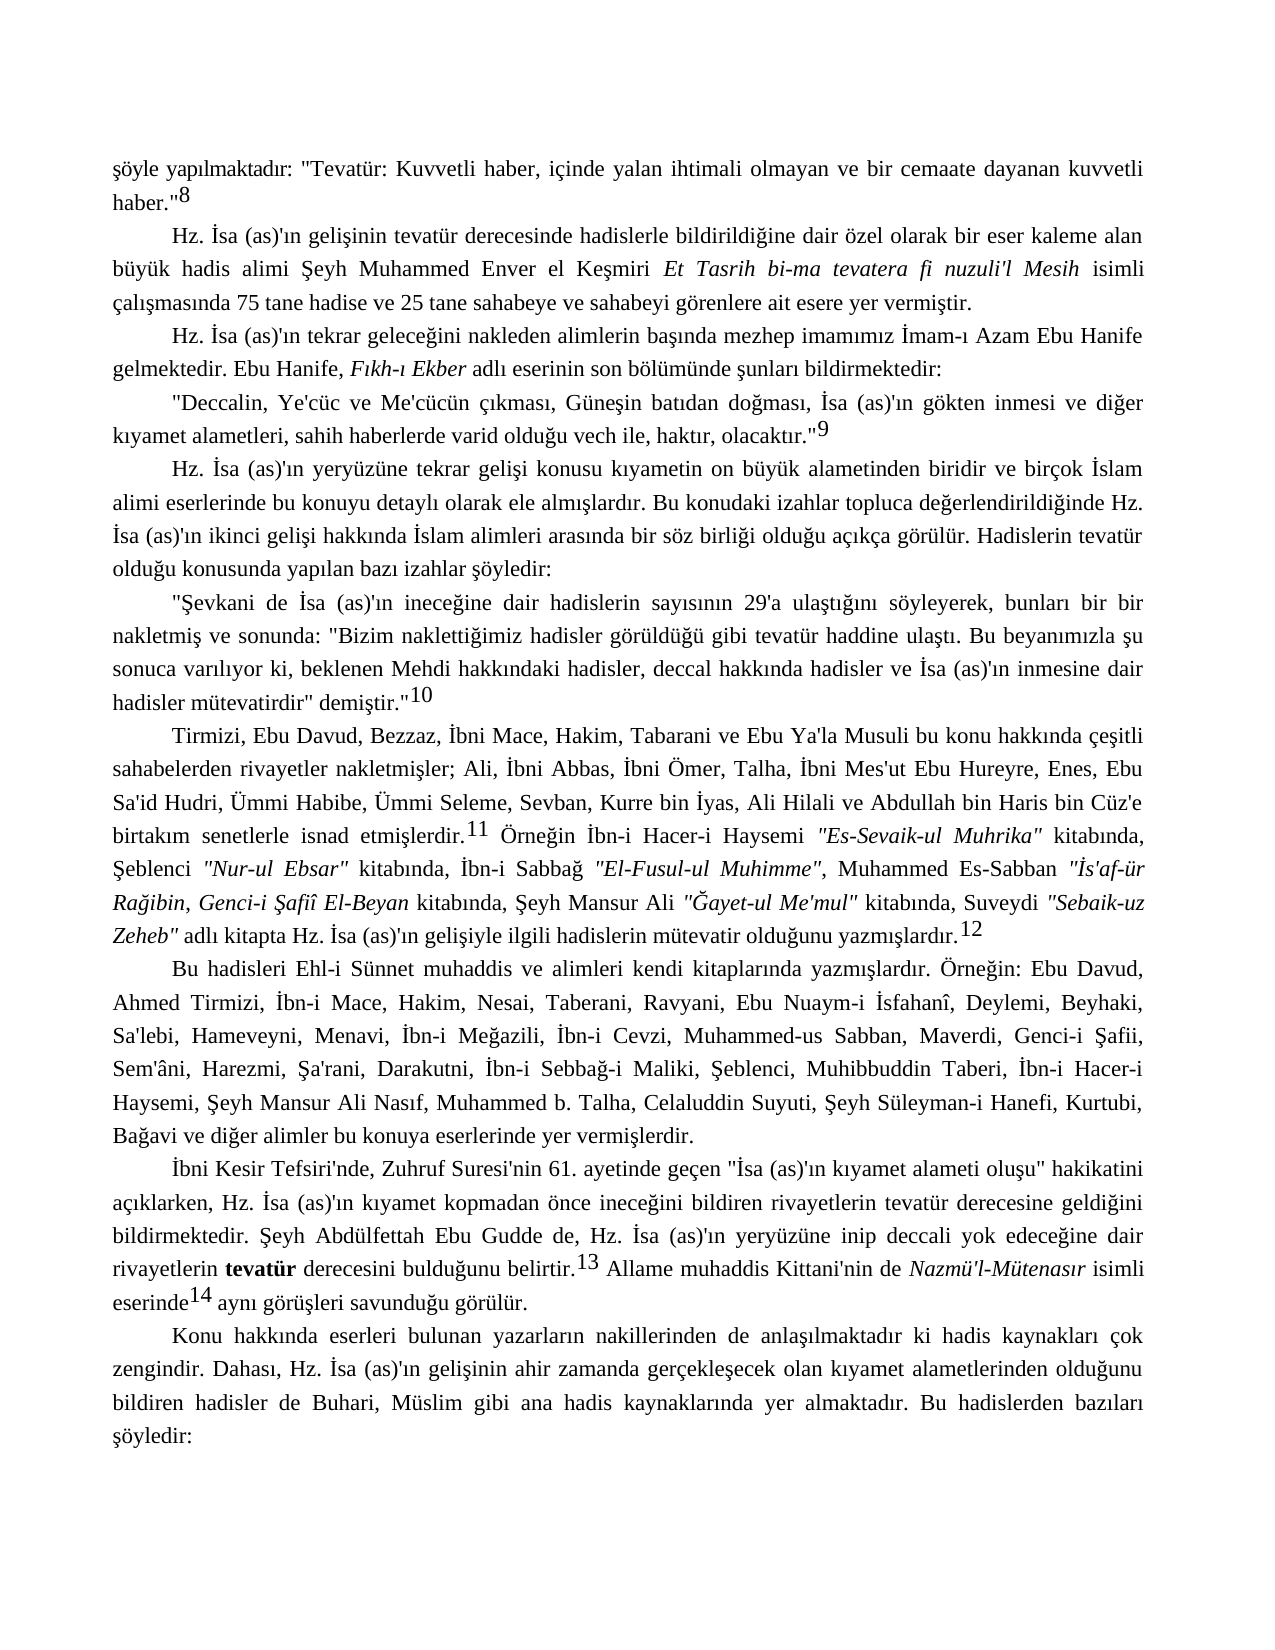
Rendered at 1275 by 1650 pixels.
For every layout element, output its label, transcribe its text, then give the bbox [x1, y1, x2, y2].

text İbni Kesir Tefsiri'nde, Zuhruf Suresi'nin 61. ayetinde geçen "İsa (as)'ın kıyamet alameti oluşu" hakikatini açıklarken, Hz. İsa (as)'ın kıyamet kopmadan önce ineceğini bildiren rivayetlerin tevatür derecesine geldiğini bildirmektedir. Şeyh Abdülfettah Ebu Gudde de, Hz. İsa (as)'ın yeryüzüne inip deccali yok edeceğine dair rivayetlerin tevatür derecesini bulduğunu belirtir.13 Allame muhaddis Kittani'nin de Nazmü'l-Mütenasır isimli eserinde14 aynı görüşleri savunduğu görülür. [112, 1150, 1145, 1317]
text Hz. İsa (as)'ın gelişinin tevatür derecesinde hadislerle bildirildiğine dair özel olarak bir eser kaleme alan büyük hadis alimi Şeyh Muhammed Enver el Keşmiri Et Tasrih bi-ma tevatera fi nuzuli'l Mesih isimli çalışmasında 75 tane hadise ve 25 tane sahabeye ve sahabeyi görenlere ait esere yer vermiştir. [112, 217, 1145, 317]
text Hz. İsa (as)'ın yeryüzüne tekrar gelişi konusu kıyametin on büyük alametinden biridir ve birçok İslam alimi eserlerinde bu konuyu detaylı olarak ele almışlardır. Bu konudaki izahlar topluca değerlendirildiğinde Hz. İsa (as)'ın ikinci gelişi hakkında İslam alimleri arasında bir söz birliği olduğu açıkça görülür. Hadislerin tevatür olduğu konusunda yapılan bazı izahlar şöyledir: [112, 450, 1145, 583]
text "Deccalin, Ye'cüc ve Me'cücün çıkması, Güneşin batıdan doğması, İsa (as)'ın gökten inmesi ve diğer kıyamet alametleri, sahih haberlerde varid olduğu vech ile, haktır, olacaktır."9 [112, 383, 1145, 450]
text "Şevkani de İsa (as)'ın ineceğine dair hadislerin sayısının 29'a ulaştığını söyleyerek, bunları bir bir nakletmiş ve sonunda: "Bizim naklettiğimiz hadisler görüldüğü gibi tevatür haddine ulaştı. Bu beyanımızla şu sonuca varılıyor ki, beklenen Mehdi hakkındaki hadisler, deccal hakkında hadisler ve İsa (as)'ın inmesine dair hadisler mütevatirdir" demiştir."10 [112, 583, 1145, 717]
text Konu hakkında eserleri bulunan yazarların nakillerinden de anlaşılmaktadır ki hadis kaynakları çok zengindir. Dahası, Hz. İsa (as)'ın gelişinin ahir zamanda gerçekleşecek olan kıyamet alametlerinden olduğunu bildiren hadisler de Buhari, Müslim gibi ana hadis kaynaklarında yer almaktadır. Bu hadislerden bazıları şöyledir: [112, 1317, 1145, 1450]
text Hz. İsa (as)'ın tekrar geleceğini nakleden alimlerin başında mezhep imamımız İmam-ı Azam Ebu Hanife gelmektedir. Ebu Hanife, Fıkh-ı Ekber adlı eserinin son bölümünde şunları bildirmektedir: [112, 317, 1145, 383]
text Tirmizi, Ebu Davud, Bezzaz, İbni Mace, Hakim, Tabarani ve Ebu Ya'la Musuli bu konu hakkında çeşitli sahabelerden rivayetler nakletmişler; Ali, İbni Abbas, İbni Ömer, Talha, İbni Mes'ut Ebu Hureyre, Enes, Ebu Sa'id Hudri, Ümmi Habibe, Ümmi Seleme, Sevban, Kurre bin İyas, Ali Hilali ve Abdullah bin Haris bin Cüz'e birtakım senetlerle isnad etmişlerdir.11 Örneğin İbn-i Hacer-i Haysemi "Es-Sevaik-ul Muhrika" kitabında, Şeblenci "Nur-ul Ebsar" kitabında, İbn-i Sabbağ "El-Fusul-ul Muhimme", Muhammed Es-Sabban "İs'af-ür Rağibin, Genci-i Şafiî El-Beyan kitabında, Şeyh Mansur Ali "Ğayet-ul Me'mul" kitabında, Suveydi "Sebaik-uz Zeheb" adlı kitapta Hz. İsa (as)'ın gelişiyle ilgili hadislerin mütevatir olduğunu yazmışlardır.12 [112, 717, 1145, 950]
text Bu hadisleri Ehl-i Sünnet muhaddis ve alimleri kendi kitaplarında yazmışlardır. Örneğin: Ebu Davud, Ahmed Tirmizi, İbn-i Mace, Hakim, Nesai, Taberani, Ravyani, Ebu Nuaym-i İsfahanî, Deylemi, Beyhaki, Sa'lebi, Hameveyni, Menavi, İbn-i Meğazili, İbn-i Cevzi, Muhammed-us Sabban, Maverdi, Genci-i Şafii, Sem'âni, Harezmi, Şa'rani, Darakutni, İbn-i Sebbağ-i Maliki, Şeblenci, Muhibbuddin Taberi, İbn-i Hacer-i Haysemi, Şeyh Mansur Ali Nasıf, Muhammed b. Talha, Celaluddin Suyuti, Şeyh Süleyman-i Hanefi, Kurtubi, Bağavi ve diğer alimler bu konuya eserlerinde yer vermişlerdir. [112, 950, 1145, 1150]
text şöyle yapılmaktadır: "Tevatür: Kuvvetli haber, içinde yalan ihtimali olmayan ve bir cemaate dayanan kuvvetli haber."8 [112, 150, 1145, 217]
